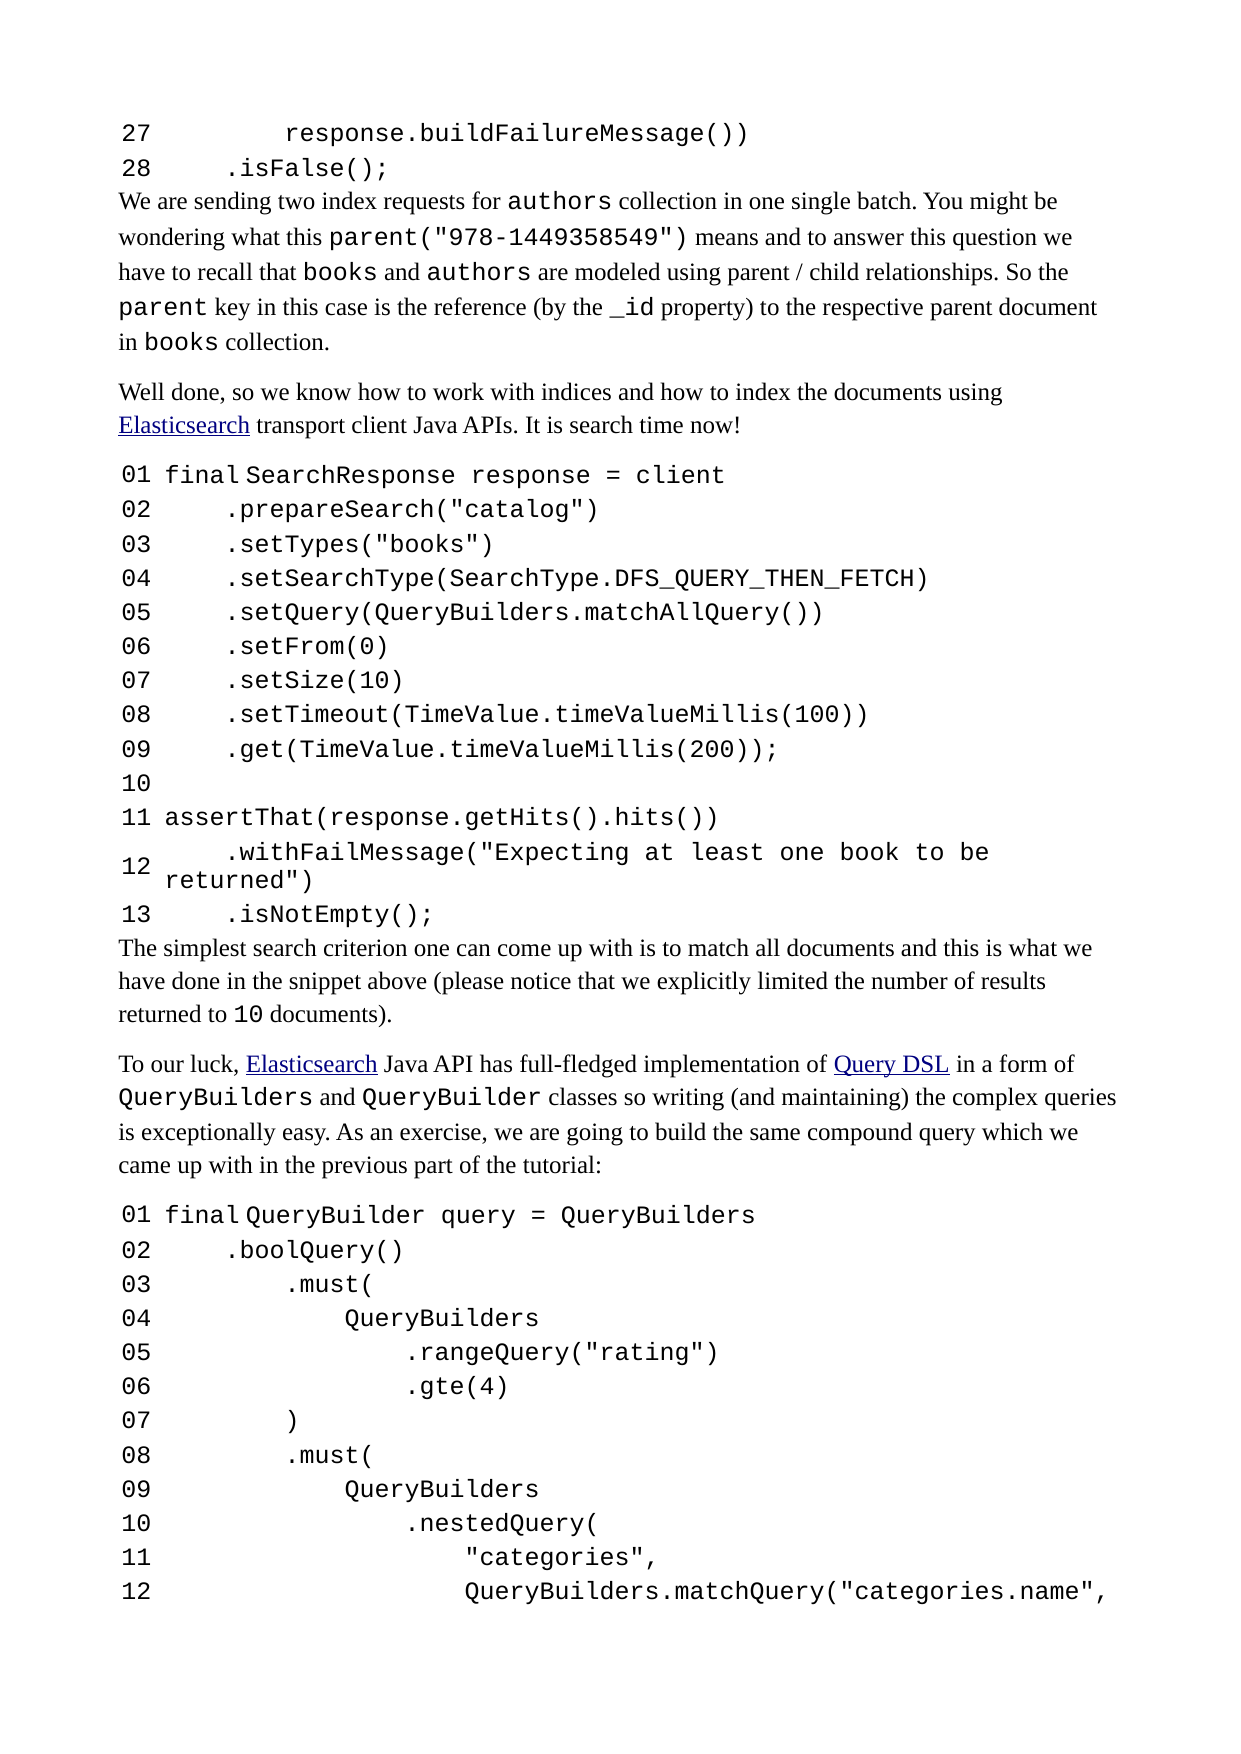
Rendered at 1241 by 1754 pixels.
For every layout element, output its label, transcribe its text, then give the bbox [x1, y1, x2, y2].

table_header 04 [118, 563, 161, 597]
table_header .must( [161, 1269, 394, 1303]
table_header .setTimeout(TimeValue.timeValueMillis(100)) [161, 699, 889, 733]
table_header 06 [118, 631, 161, 665]
table_header 28 [118, 152, 161, 186]
table_header 12 [118, 1576, 161, 1610]
table_header .gte(4) [161, 1371, 535, 1405]
table_header .setSize(10) [161, 665, 423, 699]
text We are sending two index requests for authors collection in one single batch. You might be wondering what this parent("978-1449358549") means and to answer this question we have to recall that books and authors are modeled using parent / child relationships. So the parent key in this case is the reference (by the _id property) to the respective parent document in books collection. [118, 186, 1122, 358]
table_header .rangeQuery("rating") [161, 1337, 745, 1371]
table_header 07 [118, 1405, 161, 1439]
table_header .nestedQuery( [161, 1508, 624, 1542]
table_header .withFailMessage("Expecting at least one book to be returned") [161, 836, 1122, 899]
table_header final QueryBuilder query = QueryBuilders [161, 1198, 772, 1234]
table_header .boolQuery() [161, 1234, 421, 1268]
table_header 27 [118, 118, 161, 152]
table_header 09 [118, 733, 161, 767]
table_header [161, 768, 181, 802]
table_header 08 [118, 1439, 161, 1473]
table_header 03 [118, 1269, 161, 1303]
text To our luck, Elasticsearch Java API has full-fledged implementation of Query DSL in a form of QueryBuilders and QueryBuilder classes so writing (and maintaining) the complex queries is exceptionally easy. As an exercise, we are going to build the same compound query which we came up with in the previous part of the tutorial: [118, 1049, 1122, 1179]
table_header 11 [118, 802, 161, 836]
table_header 01 [118, 1198, 161, 1234]
table_header 05 [118, 1337, 161, 1371]
table_header .isFalse(); [161, 152, 406, 186]
table_header .setQuery(QueryBuilders.matchAllQuery()) [161, 597, 843, 631]
table_header .setFrom(0) [161, 631, 408, 665]
table_header 01 [118, 458, 161, 494]
table_header 08 [118, 699, 161, 733]
table_header 12 [118, 836, 161, 899]
table_header 11 [118, 1542, 161, 1576]
table_header 04 [118, 1303, 161, 1337]
text The simplest search criterion one can come up with is to match all documents and this is what we have done in the snippet above (please notice that we explicitly limited the number of results returned to 10 documents). [118, 933, 1122, 1030]
table_header 09 [118, 1474, 161, 1508]
table_header 10 [118, 1508, 161, 1542]
table_header "categories", [161, 1542, 701, 1576]
text Well done, so we know how to work with indices and how to index the documents using Elasticsearch transport client Java APIs. It is search time now! [118, 377, 1122, 439]
table_header 07 [118, 665, 161, 699]
table_header 03 [118, 528, 161, 562]
table_header .setTypes("books") [161, 528, 513, 562]
table_header QueryBuilders.matchQuery("categories.name", [161, 1576, 1122, 1610]
table_header final SearchResponse response = client [161, 458, 742, 494]
table_header 02 [118, 494, 161, 528]
table_header QueryBuilders [161, 1474, 560, 1508]
table_header .setSearchType(SearchType.DFS_QUERY_THEN_FETCH) [161, 563, 951, 597]
table_header 05 [118, 597, 161, 631]
table_header QueryBuilders [161, 1303, 560, 1337]
table_header .prepareSearch("catalog") [161, 494, 618, 528]
table_header .must( [161, 1439, 394, 1473]
table_header .get(TimeValue.timeValueMillis(200)); [161, 733, 799, 767]
table_header 10 [118, 768, 161, 802]
table_header 06 [118, 1371, 161, 1405]
table_header 13 [118, 899, 161, 933]
table_header .isNotEmpty(); [161, 899, 451, 933]
table_header ) [161, 1405, 318, 1439]
table_header 02 [118, 1234, 161, 1268]
table_header assertThat(response.getHits().hits()) [161, 802, 736, 836]
table_header response.buildFailureMessage()) [161, 118, 768, 152]
